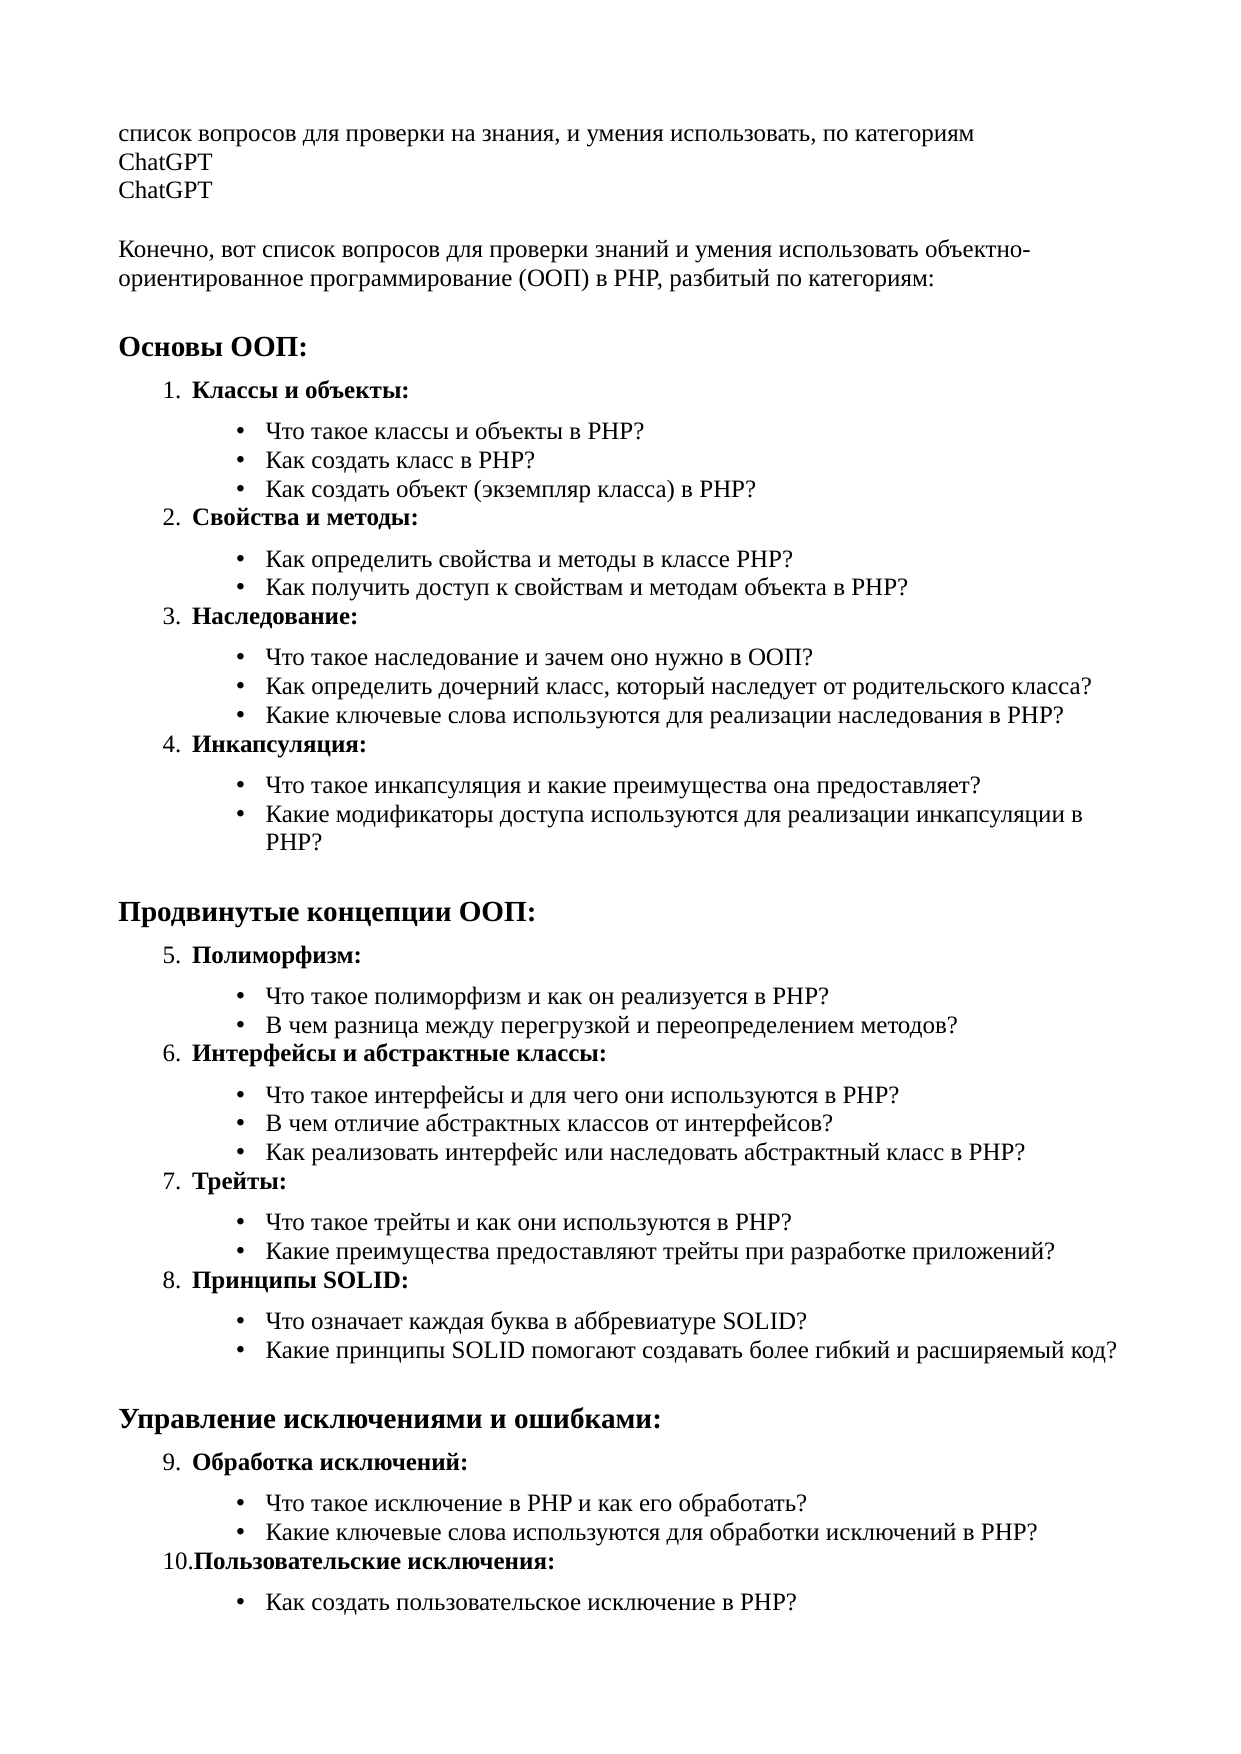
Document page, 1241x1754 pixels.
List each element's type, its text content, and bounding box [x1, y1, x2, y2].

list Какие принципы SOLID помогают создавать более гибкий и расширяемый код? [236, 1335, 1122, 1363]
list Как создать пользовательское исключение в PHP? [236, 1587, 1122, 1616]
list Что такое интерфейсы и для чего они используются в PHP? [236, 1080, 1122, 1108]
list Пользовательские исключения: [162, 1546, 1122, 1574]
list Что такое наследование и зачем оно нужно в ООП? [236, 642, 1122, 671]
list Какие модификаторы доступа используются для реализации инкапсуляции в PHP? [236, 799, 1122, 856]
list Что такое исключение в PHP и как его обработать? [236, 1488, 1122, 1517]
text ChatGPT [118, 176, 1122, 204]
list В чем отличие абстрактных классов от интерфейсов? [236, 1108, 1122, 1137]
list Свойства и методы: [162, 502, 1122, 531]
list Что такое классы и объекты в PHP? [236, 416, 1122, 445]
text ChatGPT [118, 147, 1122, 176]
list Что такое полиморфизм и как он реализуется в PHP? [236, 981, 1122, 1010]
list Как реализовать интерфейс или наследовать абстрактный класс в PHP? [236, 1137, 1122, 1166]
list Как определить дочерний класс, который наследует от родительского класса? [236, 671, 1122, 700]
list Инкапсуляция: [162, 729, 1122, 757]
list Как создать объект (экземпляр класса) в PHP? [236, 474, 1122, 502]
list Интерфейсы и абстрактные классы: [162, 1038, 1122, 1067]
list Полиморфизм: [162, 940, 1122, 968]
list Какие ключевые слова используются для обработки исключений в PHP? [236, 1517, 1122, 1546]
subtitle Основы ООП: [118, 329, 1122, 362]
list Какие ключевые слова используются для реализации наследования в PHP? [236, 700, 1122, 729]
list Обработка исключений: [162, 1447, 1122, 1476]
text список вопросов для проверки на знания, и умения использовать, по категориям [118, 118, 1122, 147]
subtitle Продвинутые концепции ООП: [118, 894, 1122, 927]
list Как создать класс в PHP? [236, 445, 1122, 474]
list Что означает каждая буква в аббревиатуре SOLID? [236, 1306, 1122, 1335]
list Классы и объекты: [162, 375, 1122, 404]
subtitle Управление исключениями и ошибками: [118, 1401, 1122, 1434]
list Как определить свойства и методы в классе PHP? [236, 544, 1122, 572]
text Конечно, вот список вопросов для проверки знаний и умения использовать объектно-ориентированное программирование (ООП) в PHP, разбитый по категориям: [118, 234, 1122, 291]
list Какие преимущества предоставляют трейты при разработке приложений? [236, 1236, 1122, 1265]
list Что такое трейты и как они используются в PHP? [236, 1207, 1122, 1236]
list Принципы SOLID: [162, 1265, 1122, 1293]
list В чем разница между перегрузкой и переопределением методов? [236, 1010, 1122, 1038]
list Как получить доступ к свойствам и методам объекта в PHP? [236, 572, 1122, 601]
list Что такое инкапсуляция и какие преимущества она предоставляет? [236, 770, 1122, 799]
list Трейты: [162, 1166, 1122, 1195]
list Наследование: [162, 601, 1122, 630]
